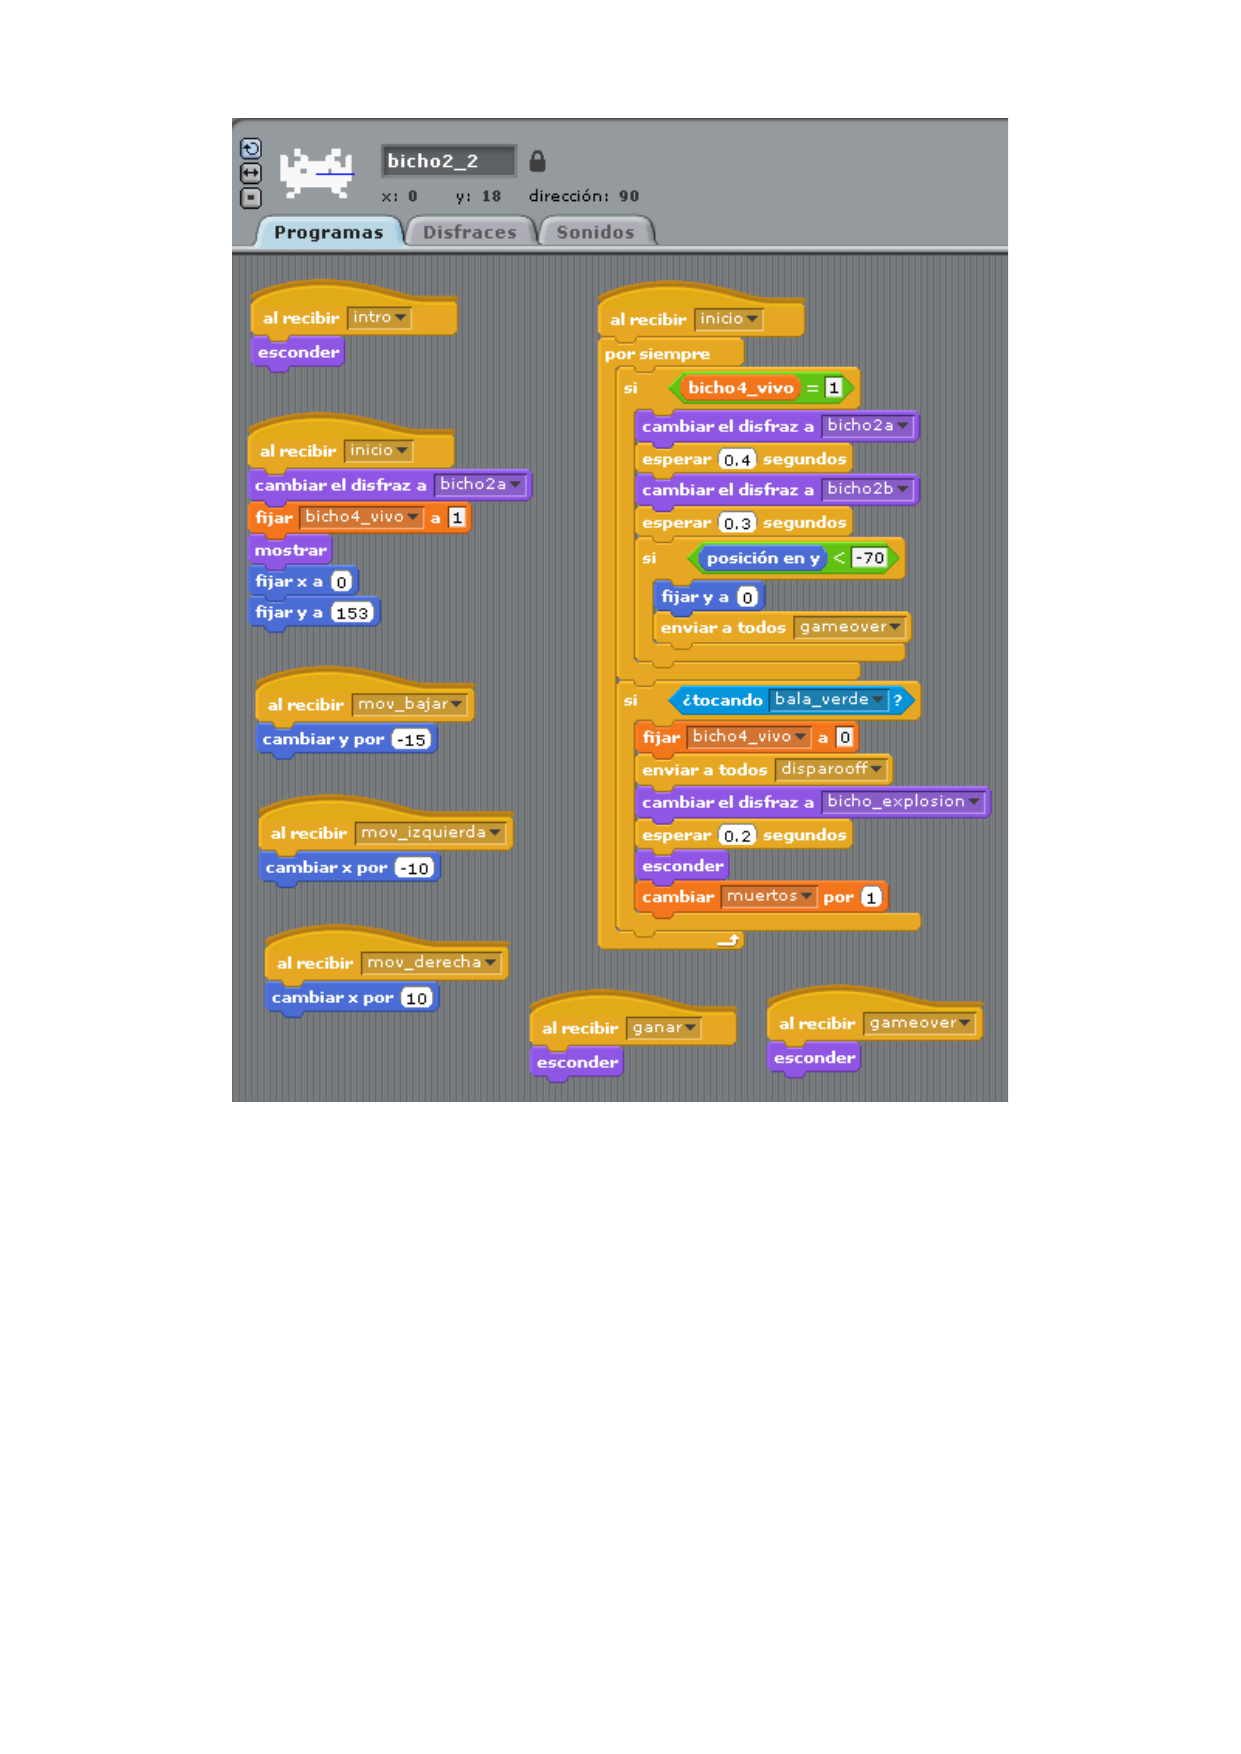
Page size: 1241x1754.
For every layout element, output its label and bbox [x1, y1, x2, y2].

picture [232, 118, 1009, 1102]
